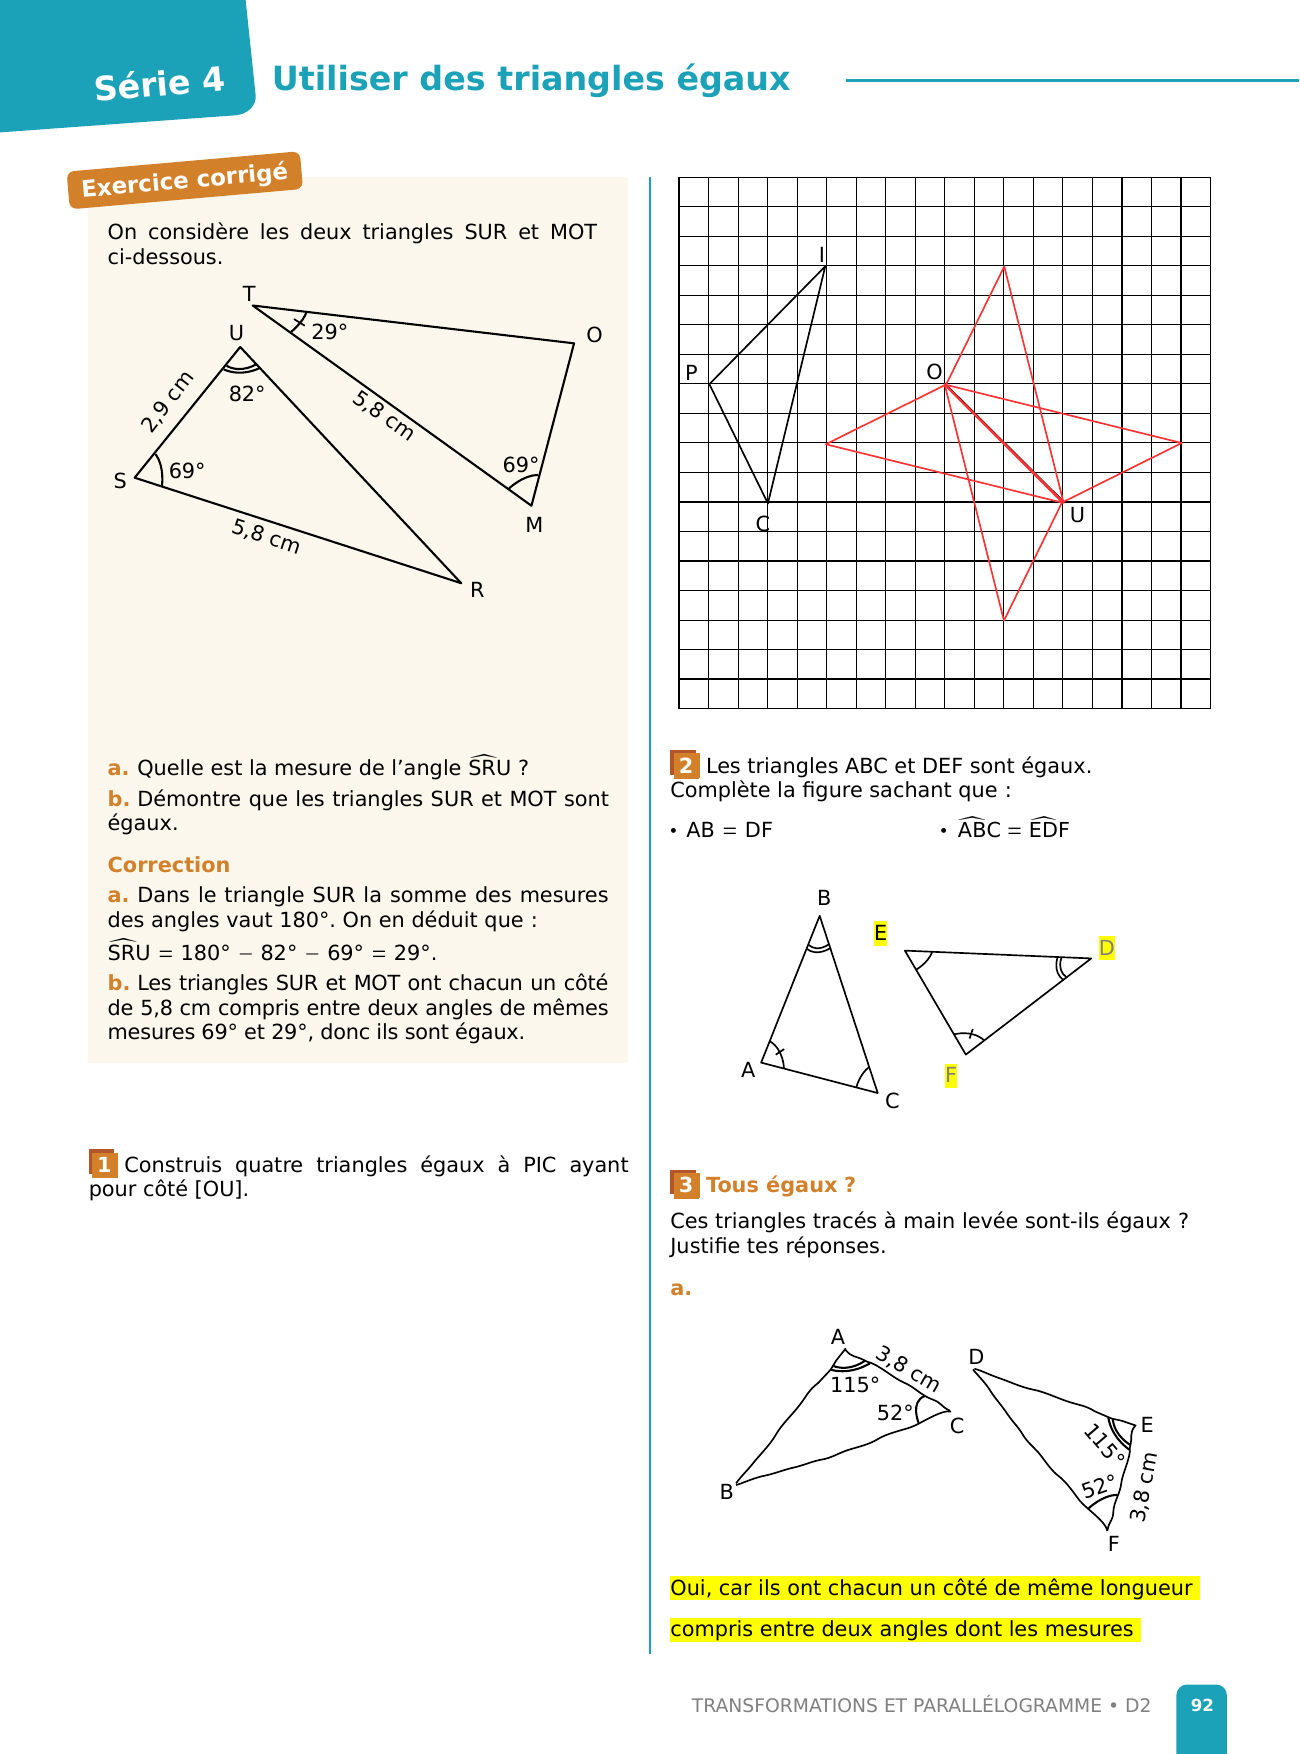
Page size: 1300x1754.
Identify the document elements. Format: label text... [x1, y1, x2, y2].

subtitle Tous égaux ? [696, 1170, 1211, 1198]
list Dans le triangle SUR la somme des mesures des angles vaut 180°. On en déduit que : [107, 883, 609, 932]
list Les triangles SUR et MOT ont chacun un côté de 5,8 cm compris entre deux angles de mêmes mesures 69° et 29°, donc ils sont égaux. [107, 971, 609, 1044]
text Correction [107, 853, 609, 878]
list = [940, 814, 1211, 843]
list Démontre que les triangles SUR et MOT sont égaux. [107, 787, 609, 836]
list  180° ─ 82° ─ 69°  29°. [107, 938, 609, 966]
subtitle Construis quatre triangles égaux à PIC ayant pour côté [OU]. [88, 1149, 629, 1202]
subtitle Ces triangles tracés à main levée sont-ils égaux ?Justifie tes réponses. [670, 1209, 1211, 1258]
list Oui, car ils ont chacun un côté de même longueur compris entre deux angles dont les mesures [670, 1559, 1211, 1642]
subtitle Les triangles ABC et DEF sont égaux. Complète la figure sachant que : [670, 750, 1211, 802]
list Quelle est la mesure de l’angle ? [107, 754, 609, 781]
list On considère les deux triangles SUR et MOT ci-dessous. [107, 220, 609, 269]
list AB = DF [670, 814, 940, 843]
